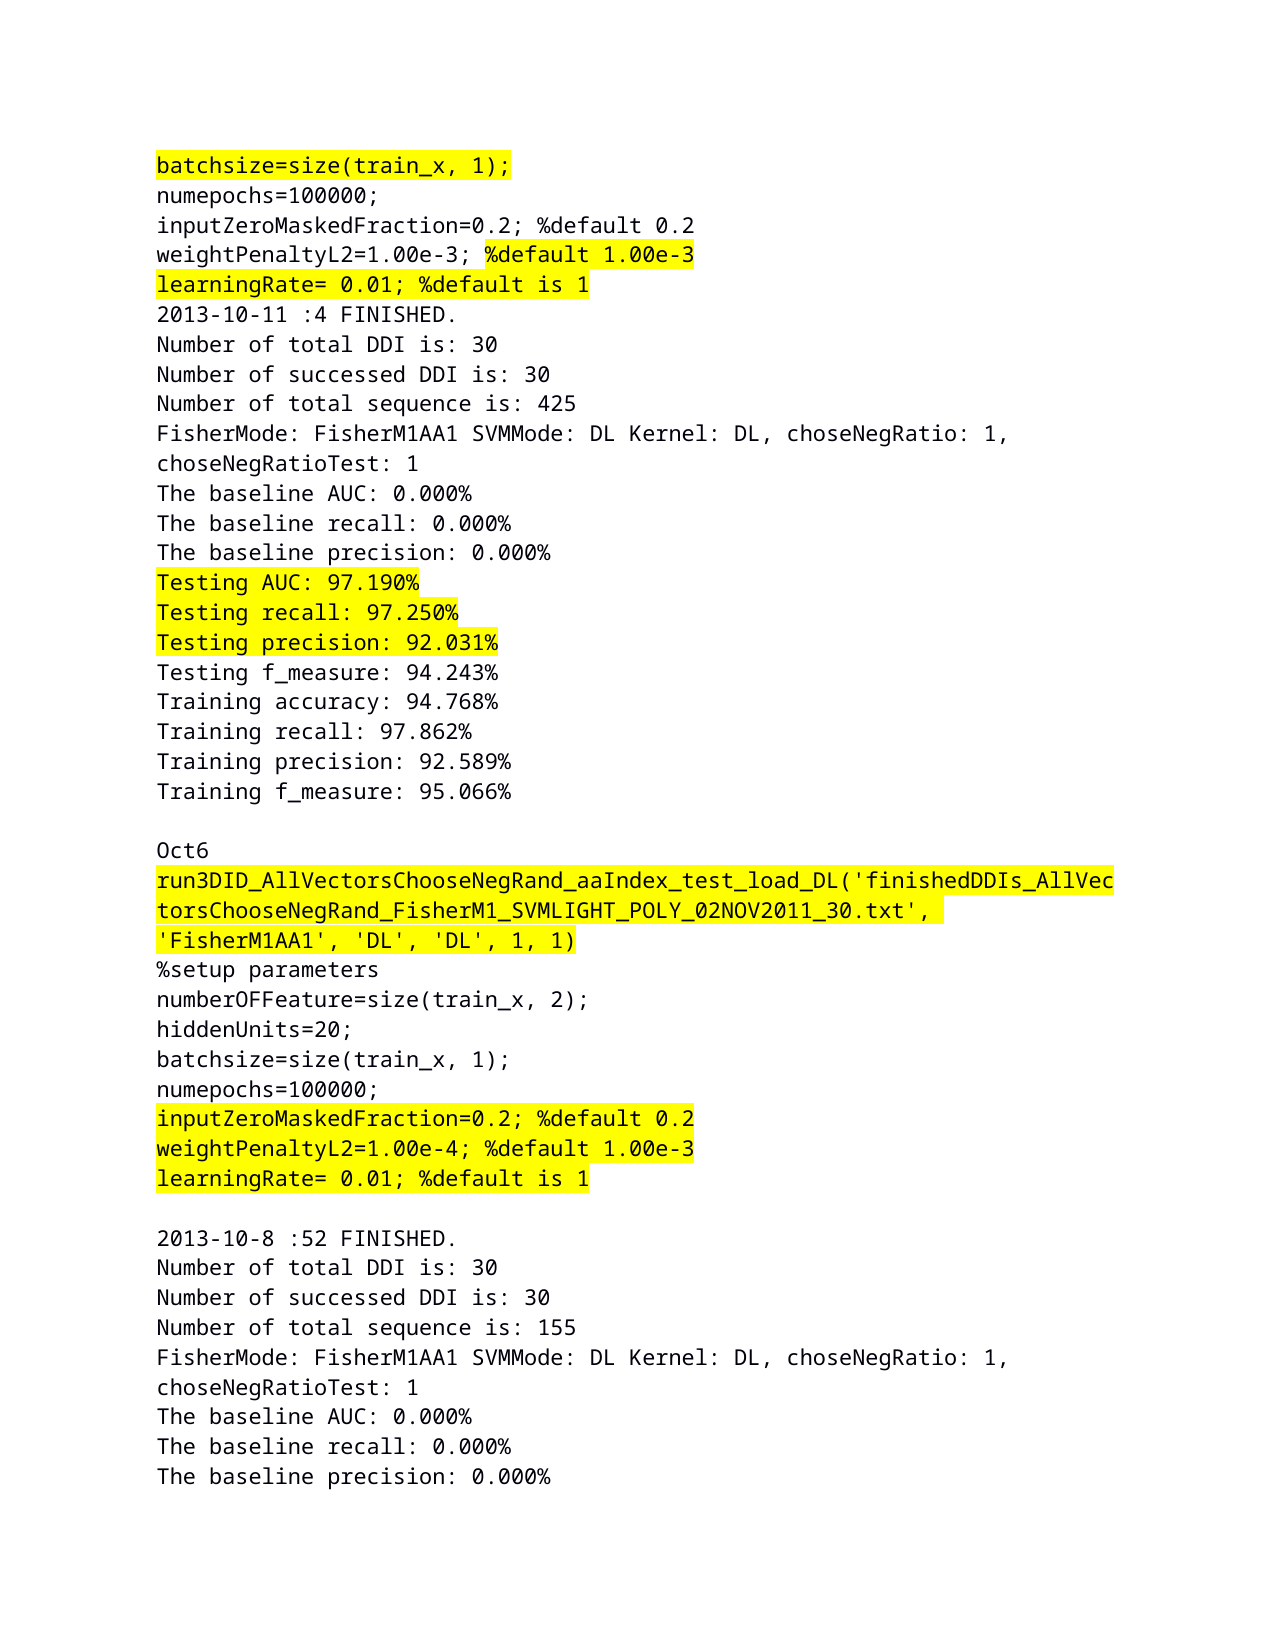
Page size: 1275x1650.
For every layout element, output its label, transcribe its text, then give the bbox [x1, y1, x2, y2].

text Testing recall: 97.250% [156, 597, 1118, 627]
text Number of successed DDI is: 30 [156, 358, 1118, 388]
text The baseline AUC: 0.000% [156, 478, 1118, 507]
text learningRate= 0.01; %default is 1 [156, 269, 1118, 299]
text Training recall: 97.862% [156, 716, 1118, 746]
text The baseline AUC: 0.000% [156, 1401, 1118, 1431]
text FisherMode: FisherM1AA1 SVMMode: DL Kernel: DL, choseNegRatio: 1, choseNegRatioTest: 1 [156, 1342, 1118, 1401]
text inputZeroMaskedFraction=0.2; %default 0.2 [156, 1103, 1118, 1133]
text The baseline precision: 0.000% [156, 537, 1118, 567]
text The baseline recall: 0.000% [156, 507, 1118, 537]
text Testing f_measure: 94.243% [156, 656, 1118, 686]
text Number of successed DDI is: 30 [156, 1282, 1118, 1312]
text Number of total sequence is: 425 [156, 388, 1118, 418]
text weightPenaltyL2=1.00e-4; %default 1.00e-3 [156, 1133, 1118, 1163]
text numberOFFeature=size(train_x, 2); [156, 984, 1118, 1014]
text numepochs=100000; [156, 1073, 1118, 1103]
text learningRate= 0.01; %default is 1 [156, 1163, 1118, 1193]
text The baseline precision: 0.000% [156, 1461, 1118, 1491]
text hiddenUnits=20; [156, 1014, 1118, 1044]
text Testing AUC: 97.190% [156, 567, 1118, 597]
text batchsize=size(train_x, 1); [156, 150, 1118, 180]
text run3DID_AllVectorsChooseNegRand_aaIndex_test_load_DL('finishedDDIs_AllVectorsChooseNegRand_FisherM1_SVMLIGHT_POLY_02NOV2011_30.txt', 'FisherM1AA1', 'DL', 'DL', 1, 1) [156, 865, 1118, 954]
text numepochs=100000; [156, 180, 1118, 209]
text FisherMode: FisherM1AA1 SVMMode: DL Kernel: DL, choseNegRatio: 1, choseNegRatioTest: 1 [156, 418, 1118, 478]
text Number of total DDI is: 30 [156, 1252, 1118, 1282]
text Number of total DDI is: 30 [156, 329, 1118, 358]
text inputZeroMaskedFraction=0.2; %default 0.2 [156, 209, 1118, 239]
text Training precision: 92.589% [156, 746, 1118, 776]
text Training accuracy: 94.768% [156, 686, 1118, 716]
text %setup parameters [156, 954, 1118, 984]
text 2013-10-8 :52 FINISHED. [156, 1222, 1118, 1252]
text weightPenaltyL2=1.00e-3; %default 1.00e-3 [156, 239, 1118, 269]
text 2013-10-11 :4 FINISHED. [156, 299, 1118, 329]
text Number of total sequence is: 155 [156, 1312, 1118, 1342]
text batchsize=size(train_x, 1); [156, 1044, 1118, 1073]
text Oct6 [156, 835, 1118, 865]
text The baseline recall: 0.000% [156, 1431, 1118, 1461]
text Testing precision: 92.031% [156, 627, 1118, 656]
text Training f_measure: 95.066% [156, 776, 1118, 805]
